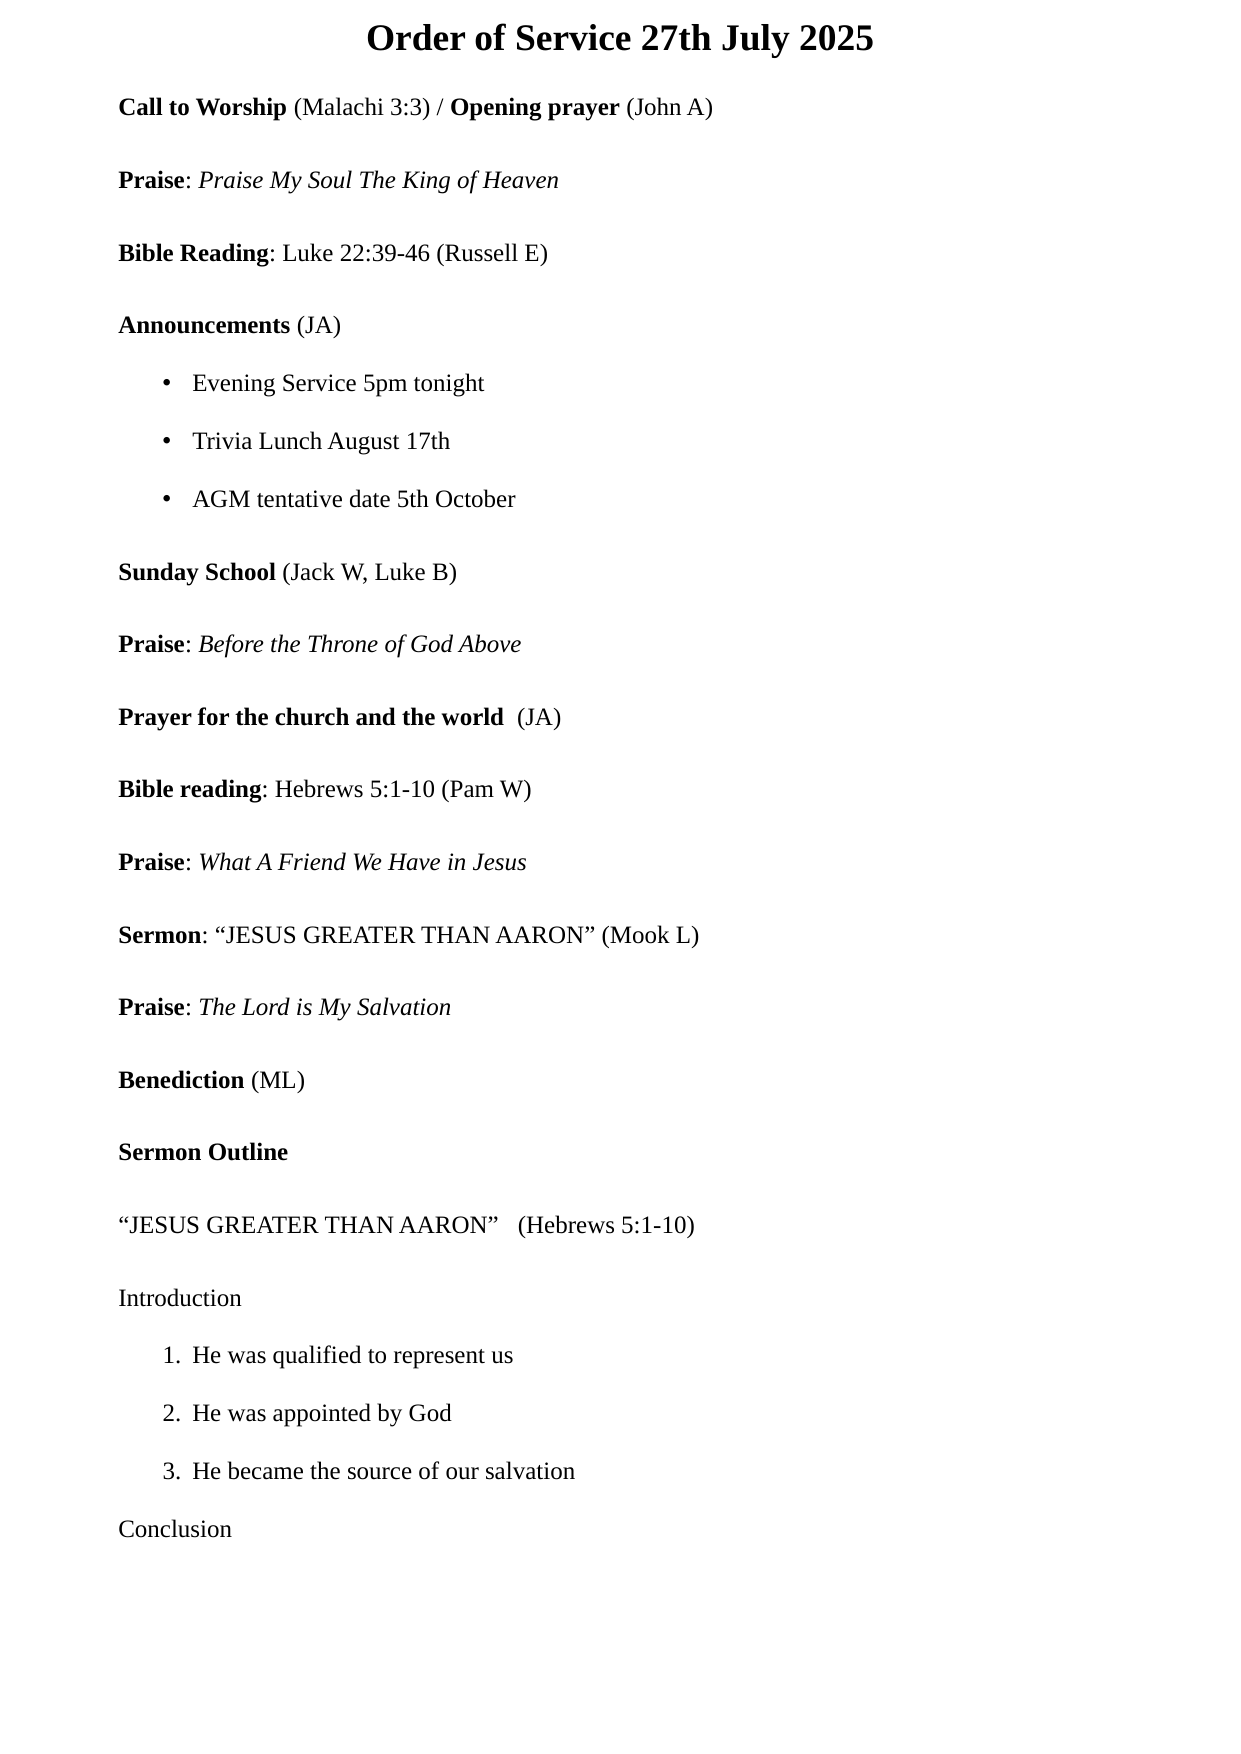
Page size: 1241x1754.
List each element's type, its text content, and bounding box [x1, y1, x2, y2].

text Praise: Before the Throne of God Above [118, 629, 1122, 658]
text “JESUS GREATER THAN AARON” (Hebrews 5:1-10) [118, 1210, 1122, 1239]
text Call to Worship (Malachi 3:3) / Opening prayer (John A) [118, 92, 1122, 121]
text Praise: What A Friend We Have in Jesus [118, 847, 1122, 876]
list Evening Service 5pm tonight [162, 368, 1122, 397]
text Benediction (ML) [118, 1065, 1122, 1094]
text Announcements (JA) [118, 310, 1122, 339]
list He was appointed by God [162, 1398, 1122, 1427]
text Conclusion [118, 1514, 1122, 1543]
text Bible reading: Hebrews 5:1-10 (Pam W) [118, 774, 1122, 803]
list Trivia Lunch August 17th [162, 426, 1122, 455]
list He was qualified to represent us [162, 1341, 1122, 1369]
list He became the source of our salvation [162, 1456, 1122, 1485]
text Praise: Praise My Soul The King of Heaven [118, 165, 1122, 194]
text Introduction [118, 1283, 1122, 1311]
text Prayer for the church and the world (JA) [118, 702, 1122, 731]
text Bible Reading: Luke 22:39-46 (Russell E) [118, 238, 1122, 266]
list AGM tentative date 5th October [162, 484, 1122, 513]
text Sermon: “JESUS GREATER THAN AARON” (Mook L) [118, 920, 1122, 948]
text Sermon Outline [118, 1137, 1122, 1166]
text Praise: The Lord is My Salvation [118, 992, 1122, 1021]
text Sunday School (Jack W, Luke B) [118, 557, 1122, 585]
